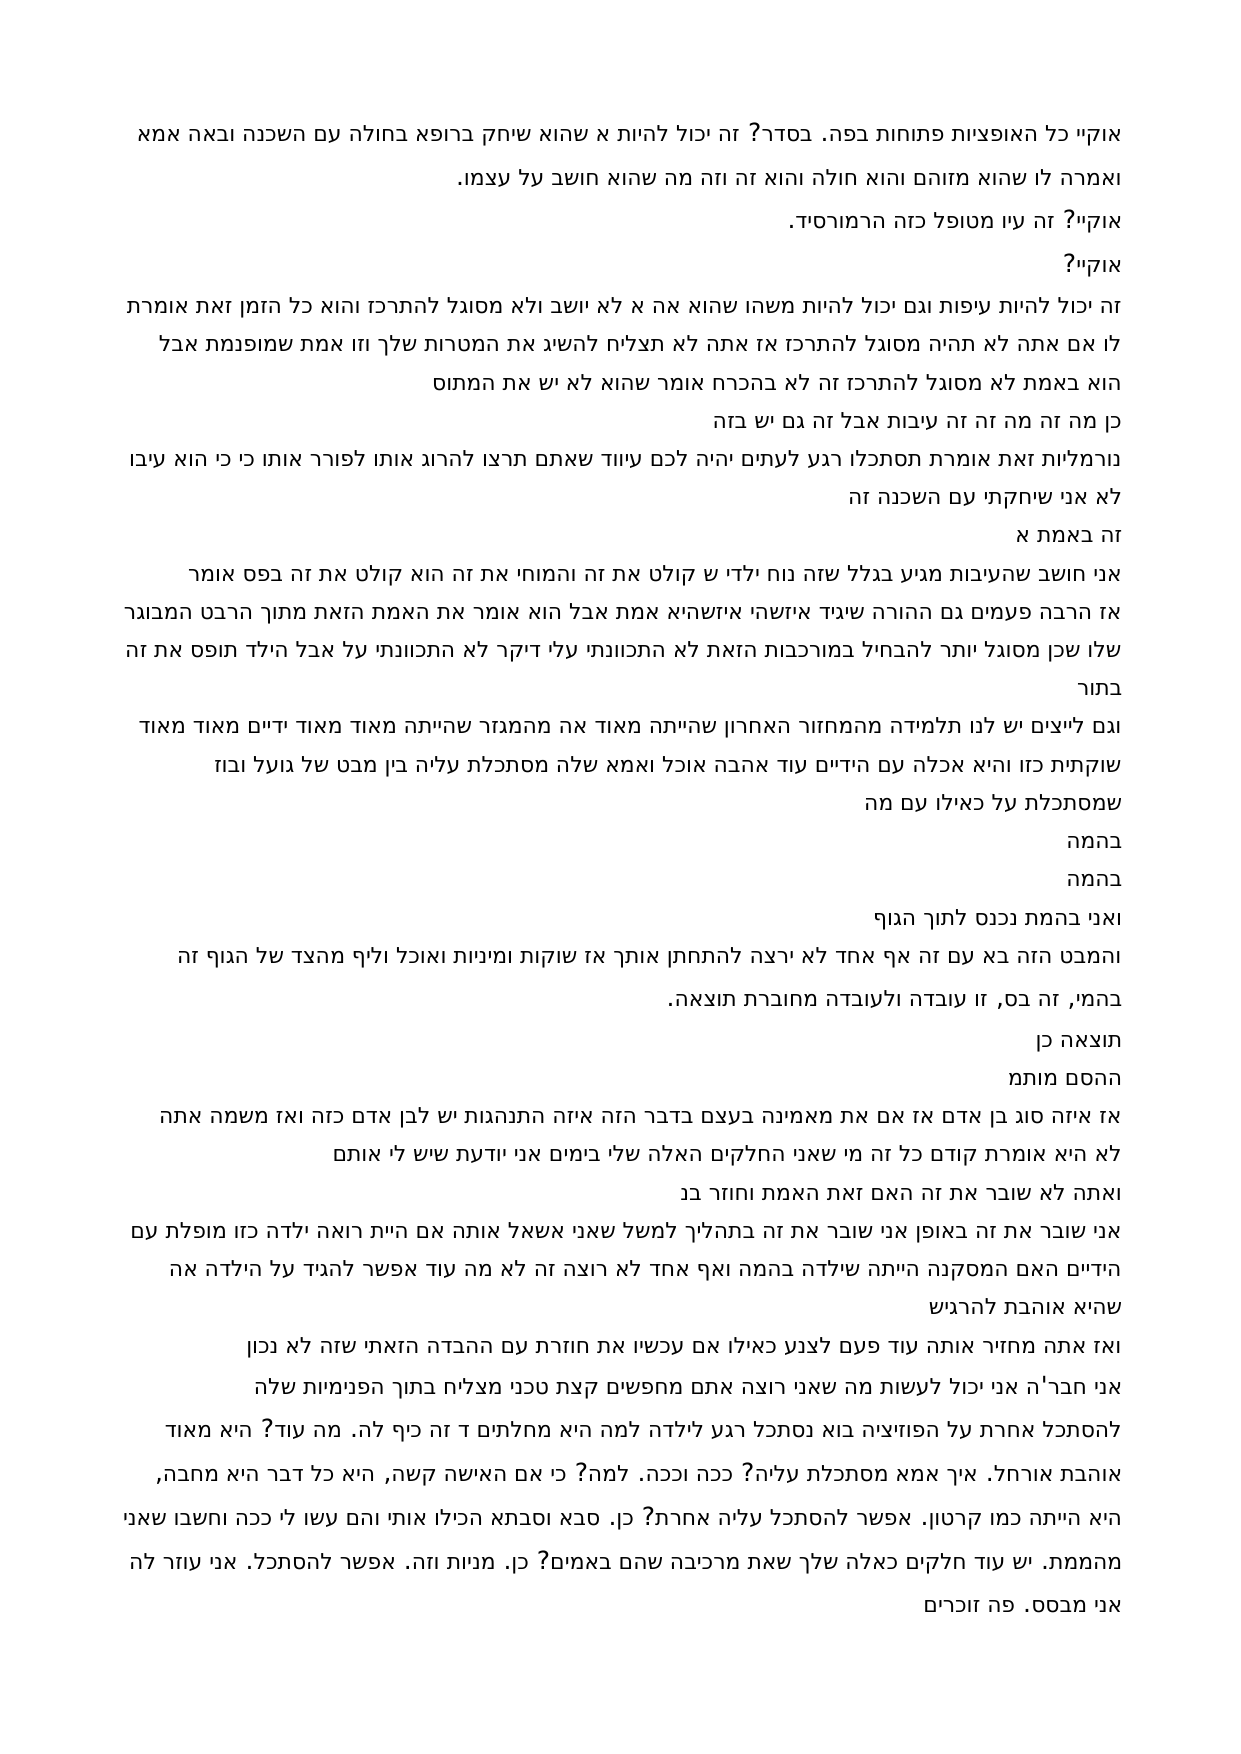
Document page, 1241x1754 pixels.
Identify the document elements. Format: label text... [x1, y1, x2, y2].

text כן מה זה מה זה זה עיבות אבל זה גם יש בזה [118, 408, 1122, 433]
text ואתה לא שובר את זה האם זאת האמת וחוזר בנ [118, 1180, 1122, 1205]
text אוקיי כל האופציות פתוחות בפה. בסדר? זה יכול להיות א שהוא שיחק ברופא בחולה עם השכנה ובאה אמא ואמרה לו שהוא מזוהם והוא חולה והוא זה וזה מה שהוא חושב על עצמו. [118, 118, 1122, 191]
text בהמה [118, 867, 1122, 892]
text אז הרבה פעמים גם ההורה שיגיד איזשהי איזשהיא אמת אבל הוא אומר את האמת הזאת מתוך הרבט המבוגר שלו שכן מסוגל יותר להבחיל במורכבות הזאת לא התכוונתי עלי דיקר לא התכוונתי על אבל הילד תופס את זה בתור [118, 599, 1122, 701]
text נורמליות זאת אומרת תסתכלו רגע לעתים יהיה לכם עיווד שאתם תרצו להרוג אותו לפורר אותו כי כי הוא עיבו לא אני שיחקתי עם השכנה זה [118, 446, 1122, 510]
text אני שובר את זה באופן אני שובר את זה בתהליך למשל שאני אשאל אותה אם היית רואה ילדה כזו מופלת עם הידיים האם המסקנה הייתה שילדה בהמה ואף אחד לא רוצה זה לא מה עוד אפשר להגיד על הילדה אה שהיא אוהבת להרגיש [118, 1218, 1122, 1320]
text אז איזה סוג בן אדם אז אם את מאמינה בעצם בדבר הזה איזה התנהגות יש לבן אדם כזה ואז משמה אתה [118, 1103, 1122, 1129]
text בהמה [118, 828, 1122, 854]
text לא היא אומרת קודם כל זה מי שאני החלקים האלה שלי בימים אני יודעת שיש לי אותם [118, 1142, 1122, 1167]
text תוצאה כן [118, 1027, 1122, 1052]
text אוקיי? [118, 249, 1122, 278]
text והמבט הזה בא עם זה אף אחד לא ירצה להתחתן אותך אז שוקות ומיניות ואוכל וליף מהצד של הגוף זה בהמי, זה בס, זו עובדה ולעובדה מחוברת תוצאה. [118, 943, 1122, 1012]
text וגם לייצים יש לנו תלמידה מהמחזור האחרון שהייתה מאוד אה מהמגזר שהייתה מאוד מאוד ידיים מאוד מאוד שוקתית כזו והיא אכלה עם הידיים עוד אהבה אוכל ואמא שלה מסתכלת עליה בין מבט של גועל ובוז שמסתכלת על כאילו עם מה [118, 714, 1122, 816]
text אוקיי? זה עיו מטופל כזה הרמורסיד. [118, 206, 1122, 235]
text ההסם מותמ [118, 1065, 1122, 1091]
text אני חבר'ה אני יכול לעשות מה שאני רוצה אתם מחפשים קצת טכני מצליח בתוך הפנימיות שלה [118, 1371, 1122, 1400]
text להסתכל אחרת על הפוזיציה בוא נסתכל רגע לילדה למה היא מחלתים ד זה כיף לה. מה עוד? היא מאוד אוהבת אורחל. איך אמא מסתכלת עליה? ככה וככה. למה? כי אם האישה קשה, היא כל דבר היא מחבה, היא הייתה כמו קרטון. אפשר להסתכל עליה אחרת? כן. סבא וסבתא הכילו אותי והם עשו לי ככה וחשבו שאני מהממת. יש עוד חלקים כאלה שלך שאת מרכיבה שהם באמים? כן. מניות וזה. אפשר להסתכל. אני עוזר לה אני מבסס. פה זוכרים [118, 1415, 1122, 1619]
text ואז אתה מחזיר אותה עוד פעם לצנע כאילו אם עכשיו את חוזרת עם ההבדה הזאתי שזה לא נכון [118, 1333, 1122, 1358]
text אני חושב שהעיבות מגיע בגלל שזה נוח ילדי ש קולט את זה והמוחי את זה הוא קולט את זה בפס אומר [118, 561, 1122, 586]
text זה באמת א [118, 522, 1122, 548]
text ואני בהמת נכנס לתוך הגוף [118, 905, 1122, 930]
text זה יכול להיות עיפות וגם יכול להיות משהו שהוא אה א לא יושב ולא מסוגל להתרכז והוא כל הזמן זאת אומרת לו אם אתה לא תהיה מסוגל להתרכז אז אתה לא תצליח להשיג את המטרות שלך וזו אמת שמופנמת אבל הוא באמת לא מסוגל להתרכז זה לא בהכרח אומר שהוא לא יש את המתוס [118, 293, 1122, 395]
